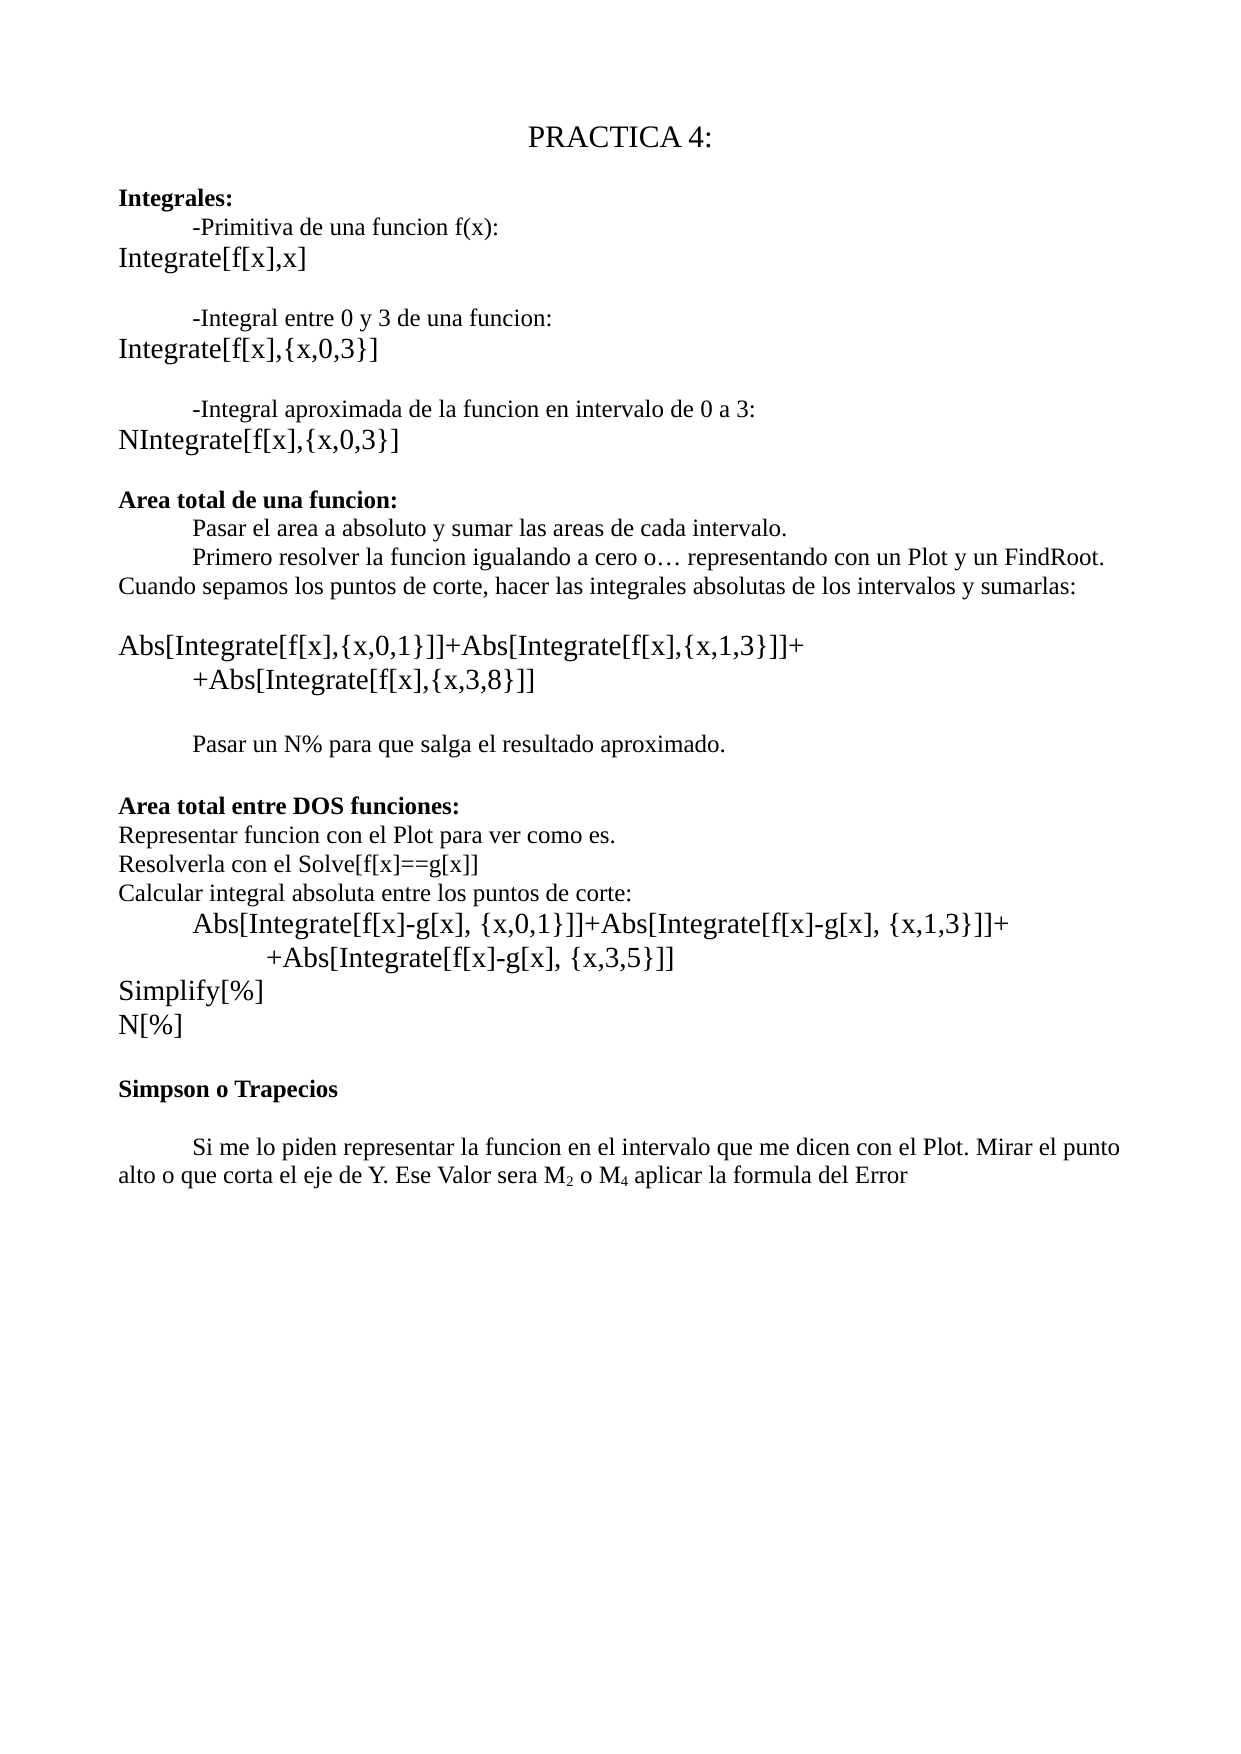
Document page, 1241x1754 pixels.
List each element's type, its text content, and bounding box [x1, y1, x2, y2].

text Primero resolver la funcion igualando a cero o… representando con un Plot y un FindRoot. Cuando sepamos los puntos de corte, hacer las integrales absolutas de los intervalos y sumarlas: [118, 542, 1122, 600]
text Integrate[f[x],x] [118, 240, 1122, 274]
text Integrales: [118, 183, 1122, 212]
text +Abs[Integrate[f[x],{x,3,8}]] [118, 662, 1122, 696]
text Area total de una funcion: Pasar el area a absoluto y sumar las areas de cada intervalo. [118, 485, 1122, 542]
text -Integral entre 0 y 3 de una funcion: Integrate[f[x],{x,0,3}] [118, 303, 1122, 365]
text Resolverla con el Solve[f[x]==g[x]] [118, 849, 1122, 878]
text Pasar un N% para que salga el resultado aproximado. [118, 729, 1122, 758]
text NIntegrate[f[x],{x,0,3}] [118, 422, 1122, 456]
text Abs[Integrate[f[x],{x,0,1}]]+Abs[Integrate[f[x],{x,1,3}]]+ [118, 628, 1122, 662]
text Simpson o Trapecios Si me lo piden representar la funcion en el intervalo que me dicen con el Plot. Mirar el punto alto o que corta el eje de Y. Ese Valor sera M2 o M4 aplicar la formula del Error [118, 1074, 1122, 1189]
text -Primitiva de una funcion f(x): [118, 212, 1122, 240]
text -Integral aproximada de la funcion en intervalo de 0 a 3: [118, 365, 1122, 422]
text +Abs[Integrate[f[x]-g[x], {x,3,5}]] Simplify[%] N[%] [118, 940, 1122, 1041]
text PRACTICA 4: [118, 118, 1122, 154]
text Abs[Integrate[f[x]-g[x], {x,0,1}]]+Abs[Integrate[f[x]-g[x], {x,1,3}]]+ [118, 906, 1122, 940]
text Area total entre DOS funciones: [118, 791, 1122, 820]
text Representar funcion con el Plot para ver como es. [118, 820, 1122, 849]
text Calcular integral absoluta entre los puntos de corte: [118, 878, 1122, 906]
